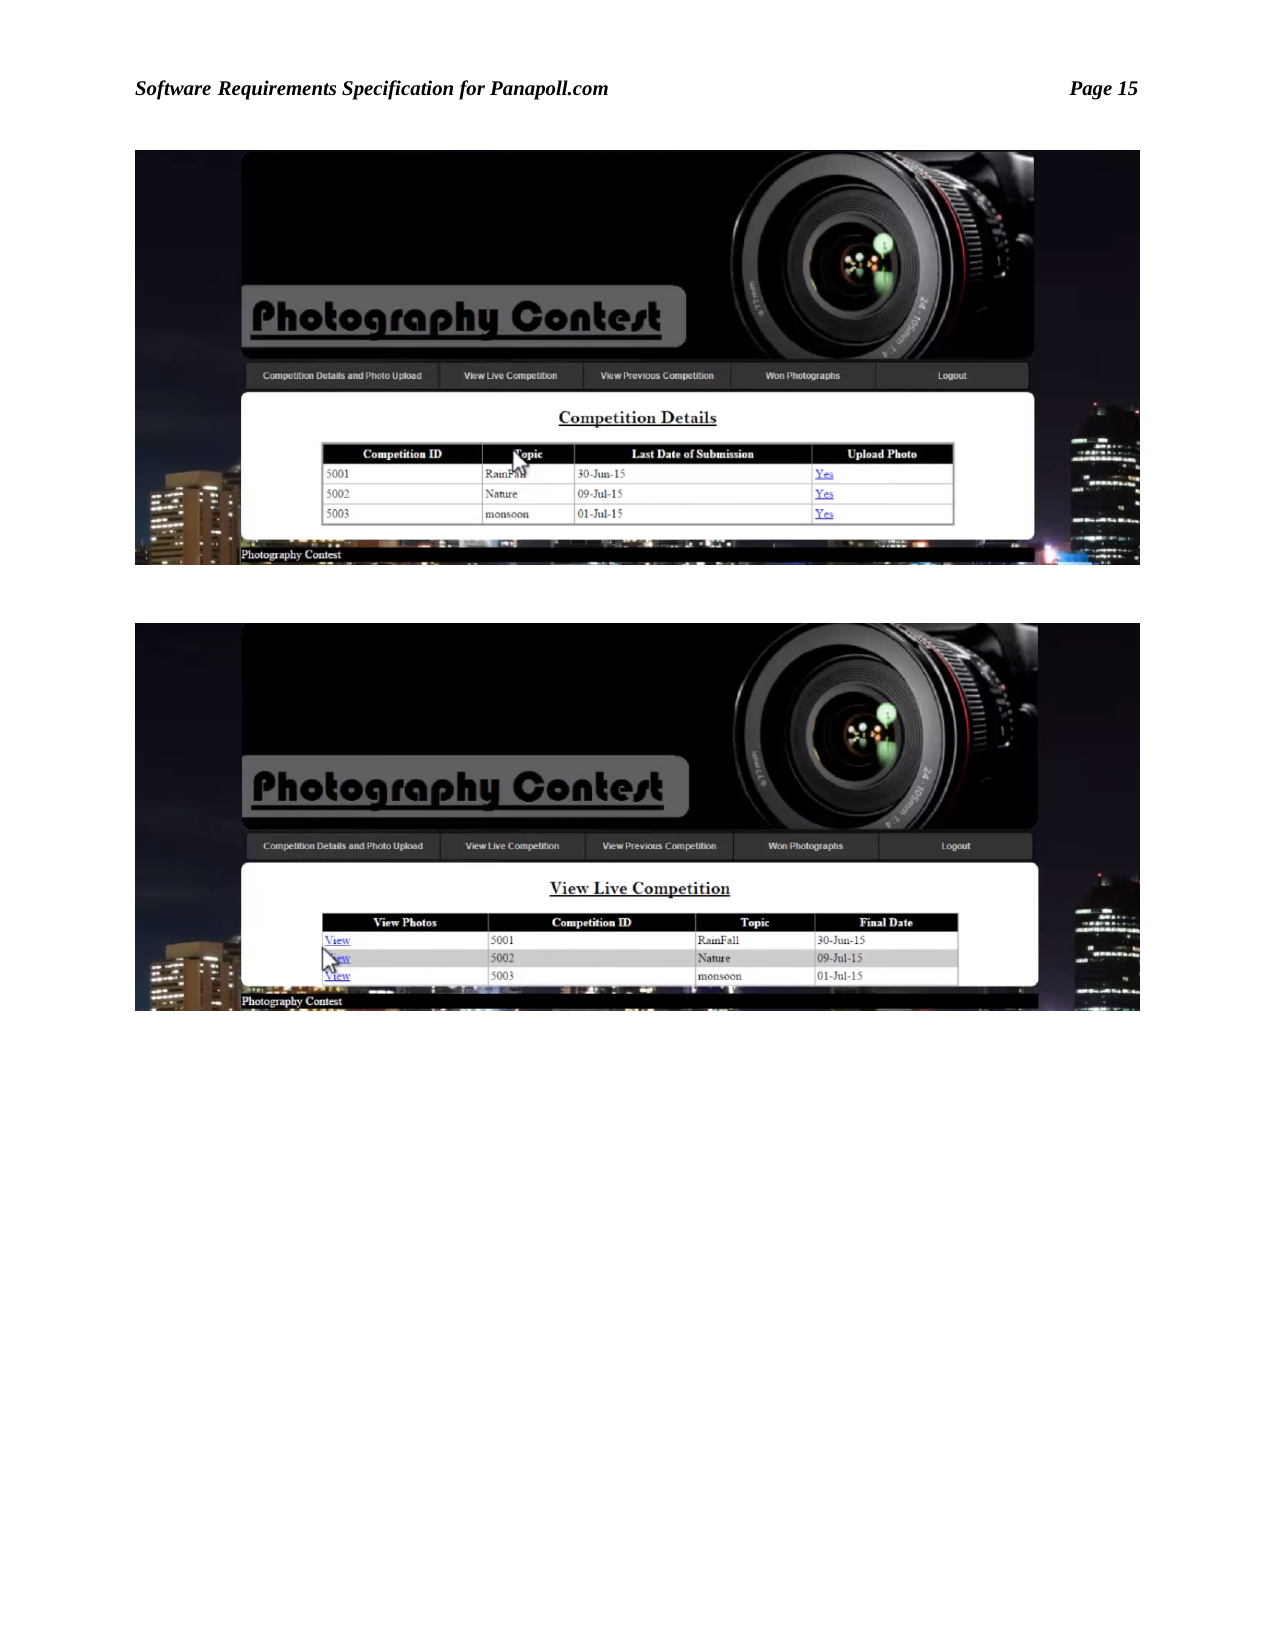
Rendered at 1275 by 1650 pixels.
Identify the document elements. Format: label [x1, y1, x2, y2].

picture [135, 150, 1140, 565]
picture [135, 623, 1140, 1011]
